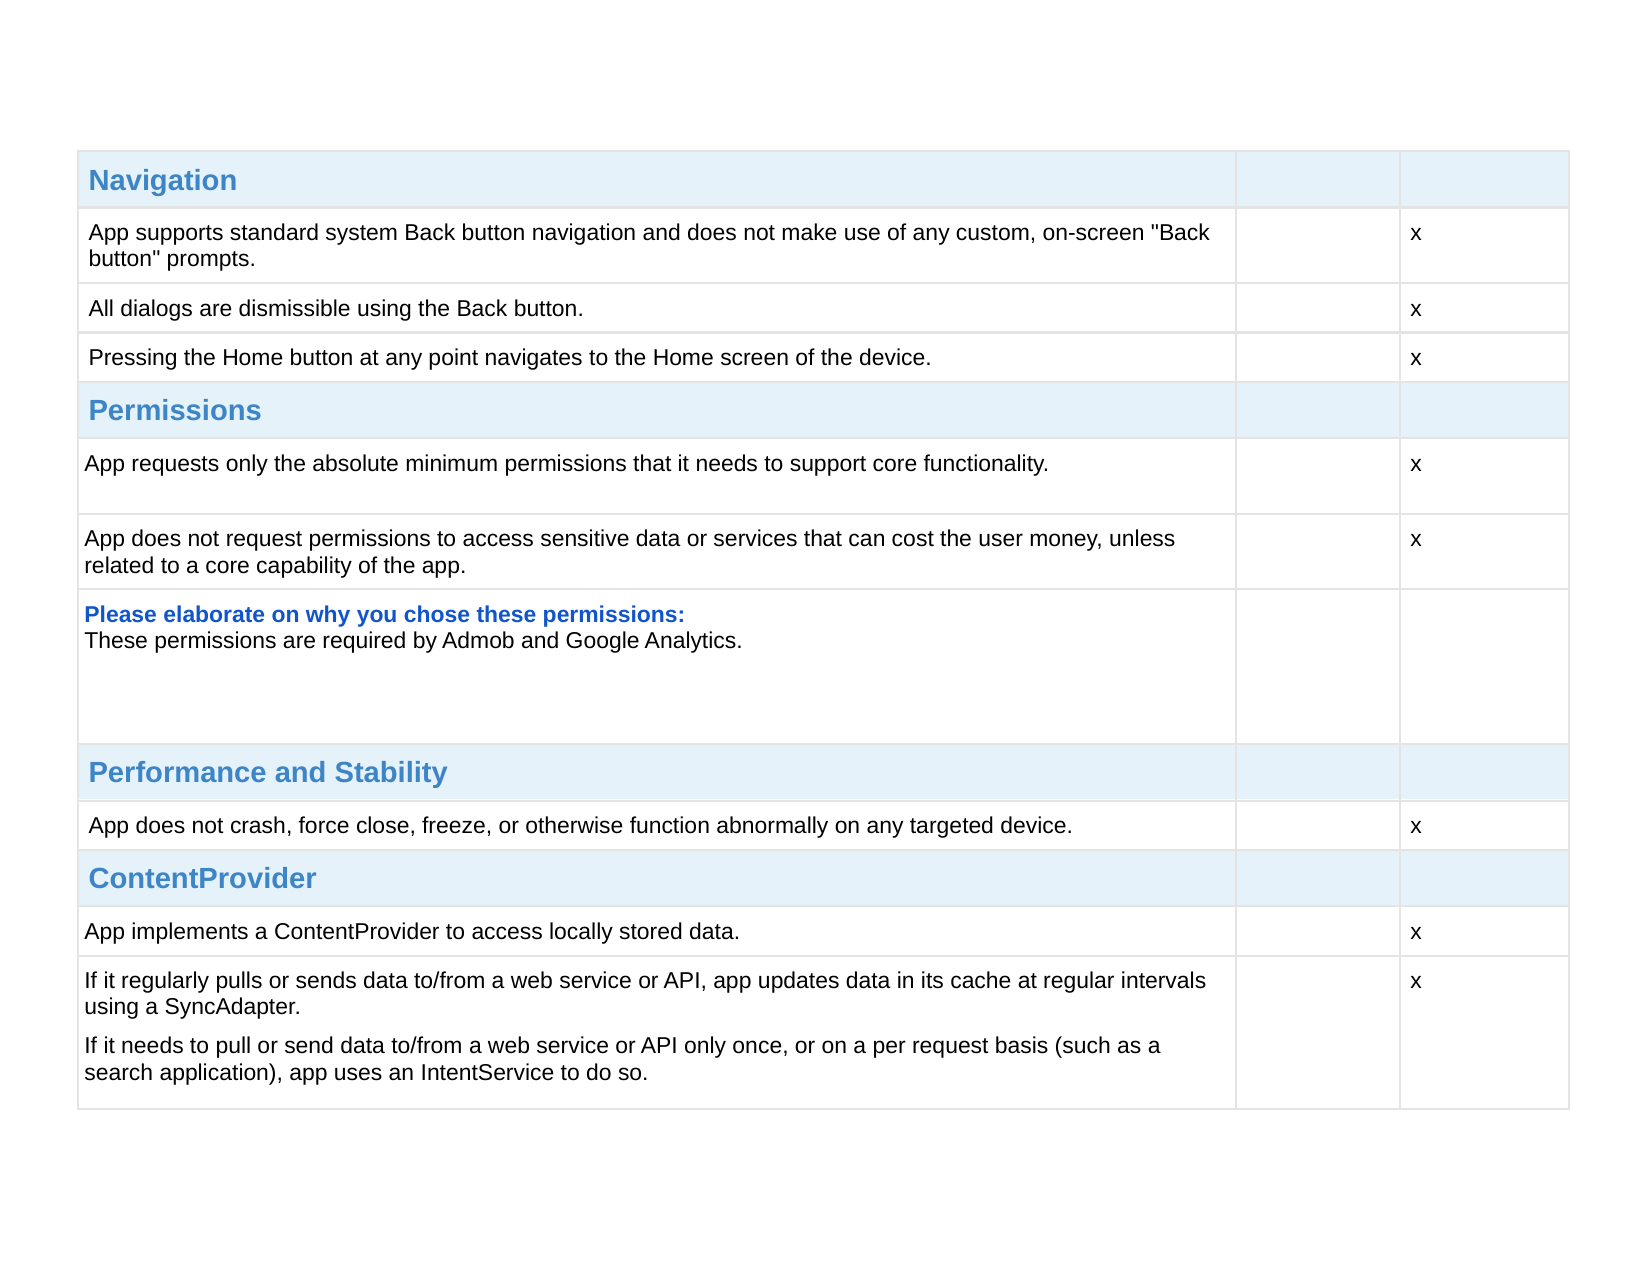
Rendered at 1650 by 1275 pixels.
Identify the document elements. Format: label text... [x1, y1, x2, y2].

table_cell App does not request permissions to access sensitive data or services that can cost the user money, unless related to a core capability of the app. [79, 515, 1235, 588]
table_cell App implements a ContentProvider to access locally stored data. [79, 907, 1235, 954]
table_cell Permissions [79, 383, 1235, 437]
table_cell [1401, 590, 1568, 743]
table_cell App requests only the absolute minimum permissions that it needs to support core functionality. [79, 439, 1235, 513]
table_cell [1401, 152, 1568, 206]
table_cell App does not crash, force close, freeze, or otherwise function abnormally on any targeted device. [79, 802, 1235, 849]
table_cell x [1401, 334, 1568, 381]
table_cell x [1401, 209, 1568, 282]
table_cell [1237, 515, 1399, 588]
table_cell [1237, 152, 1399, 206]
table_cell App supports standard system Back button navigation and does not make use of any custom, on-screen "Back button" prompts. [79, 209, 1235, 282]
table_cell [1237, 590, 1399, 743]
table_cell x [1401, 284, 1568, 331]
table_cell [1237, 383, 1399, 437]
table_cell x [1401, 957, 1568, 1108]
table_cell [1237, 209, 1399, 282]
table_cell [1237, 439, 1399, 513]
table_cell Navigation [79, 152, 1235, 206]
table_cell Pressing the Home button at any point navigates to the Home screen of the device. [79, 334, 1235, 381]
table_cell [1237, 957, 1399, 1108]
table_cell [1401, 745, 1568, 799]
table_cell [1237, 284, 1399, 331]
table_cell [1237, 334, 1399, 381]
table_cell x [1401, 802, 1568, 849]
table_cell x [1401, 515, 1568, 588]
table_cell x [1401, 439, 1568, 513]
table_cell x [1401, 907, 1568, 954]
table_cell [1237, 851, 1399, 905]
table_cell [1237, 907, 1399, 954]
table_cell ContentProvider [79, 851, 1235, 905]
table_cell [1237, 745, 1399, 799]
table_cell If it regularly pulls or sends data to/from a web service or API, app updates data in its cache at regular intervals using a SyncAdapter. If it needs to pull or send data to/from a web service or API only once, or on a per request basis (such as a search application), app uses an IntentService to do so. [79, 957, 1235, 1108]
table_cell All dialogs are dismissible using the Back button. [79, 284, 1235, 331]
table_cell Please elaborate on why you chose these permissions: These permissions are required by Admob and Google Analytics. [79, 590, 1235, 743]
table_cell [1237, 802, 1399, 849]
table_cell [1401, 851, 1568, 905]
table_cell Performance and Stability [79, 745, 1235, 799]
table_cell [1401, 383, 1568, 437]
